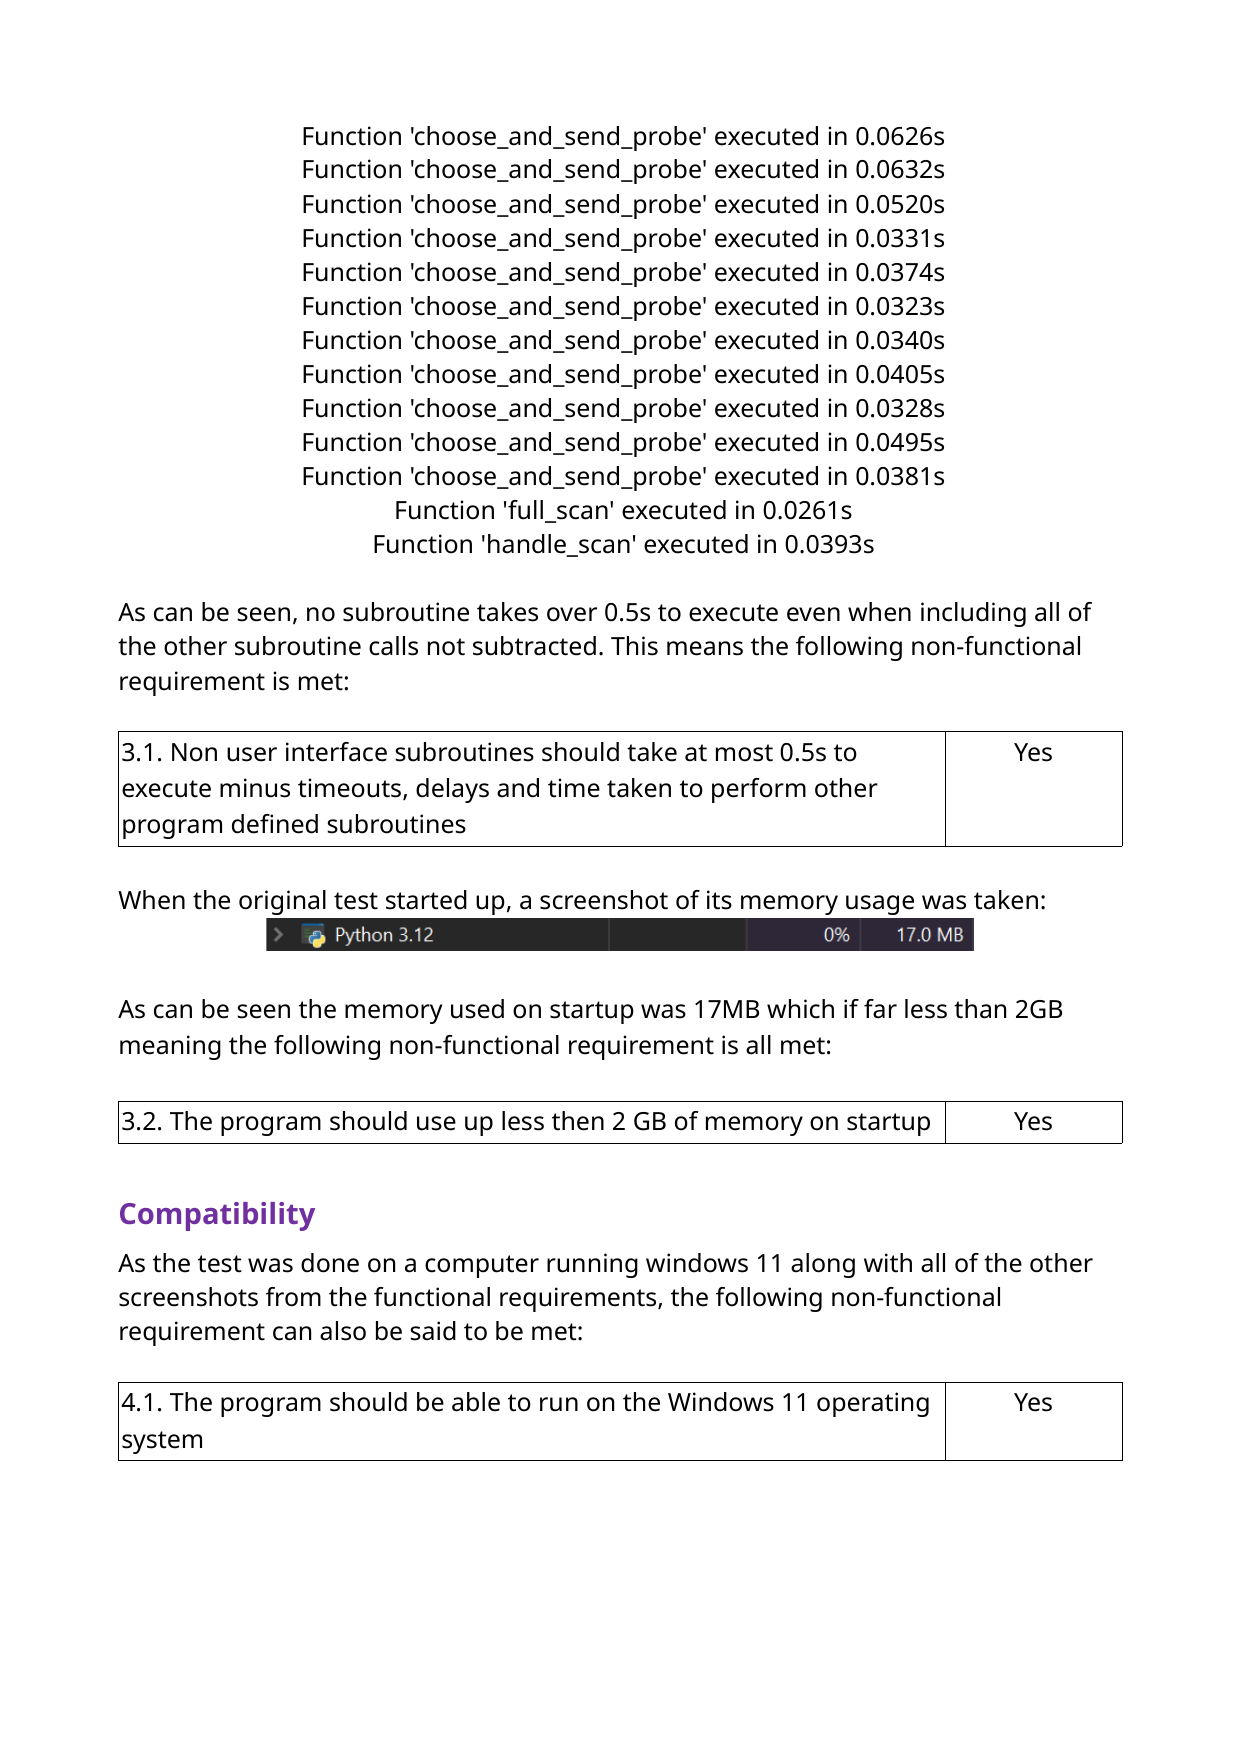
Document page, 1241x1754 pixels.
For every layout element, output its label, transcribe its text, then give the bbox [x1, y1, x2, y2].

text When the original test started up, a screenshot of its memory usage was taken: [118, 882, 1122, 916]
text Function 'choose_and_send_probe' executed in 0.0381s [118, 459, 1122, 493]
text Function 'choose_and_send_probe' executed in 0.0374s [118, 254, 1122, 288]
text Function 'choose_and_send_probe' executed in 0.0331s [118, 220, 1122, 254]
table_header Yes [946, 1383, 1122, 1460]
table_header Yes [946, 732, 1122, 846]
text Function 'choose_and_send_probe' executed in 0.0632s [118, 152, 1122, 186]
table_header 3.2. The program should use up less then 2 GB of memory on startup [119, 1102, 945, 1142]
text Function 'choose_and_send_probe' executed in 0.0340s [118, 322, 1122, 357]
table_header 4.1. The program should be able to run on the Windows 11 operating system [119, 1383, 945, 1460]
text Function 'handle_scan' executed in 0.0393s [118, 527, 1122, 561]
text Function 'choose_and_send_probe' executed in 0.0495s [118, 425, 1122, 459]
text Function 'full_scan' executed in 0.0261s [118, 493, 1122, 527]
table_header Yes [946, 1102, 1122, 1142]
text As can be seen the memory used on startup was 17MB which if far less than 2GB meaning the following non-functional requirement is all met: [118, 991, 1122, 1062]
text Function 'choose_and_send_probe' executed in 0.0626s [118, 118, 1122, 152]
text Function 'choose_and_send_probe' executed in 0.0328s [118, 391, 1122, 425]
text As can be seen, no subroutine takes over 0.5s to execute even when including all of the other subroutine calls not subtracted. This means the following non-functional requirement is met: [118, 595, 1122, 697]
text As the test was done on a computer running windows 11 along with all of the other screenshots from the functional requirements, the following non-functional requirement can also be said to be met: [118, 1246, 1122, 1348]
table_header 3.1. Non user interface subroutines should take at most 0.5s to execute minus timeouts, delays and time taken to perform other program defined subroutines [119, 732, 945, 846]
text Function 'choose_and_send_probe' executed in 0.0405s [118, 357, 1122, 391]
text Function 'choose_and_send_probe' executed in 0.0323s [118, 288, 1122, 322]
text Function 'choose_and_send_probe' executed in 0.0520s [118, 186, 1122, 220]
picture [266, 918, 974, 951]
subtitle Compatibility [118, 1193, 1122, 1233]
